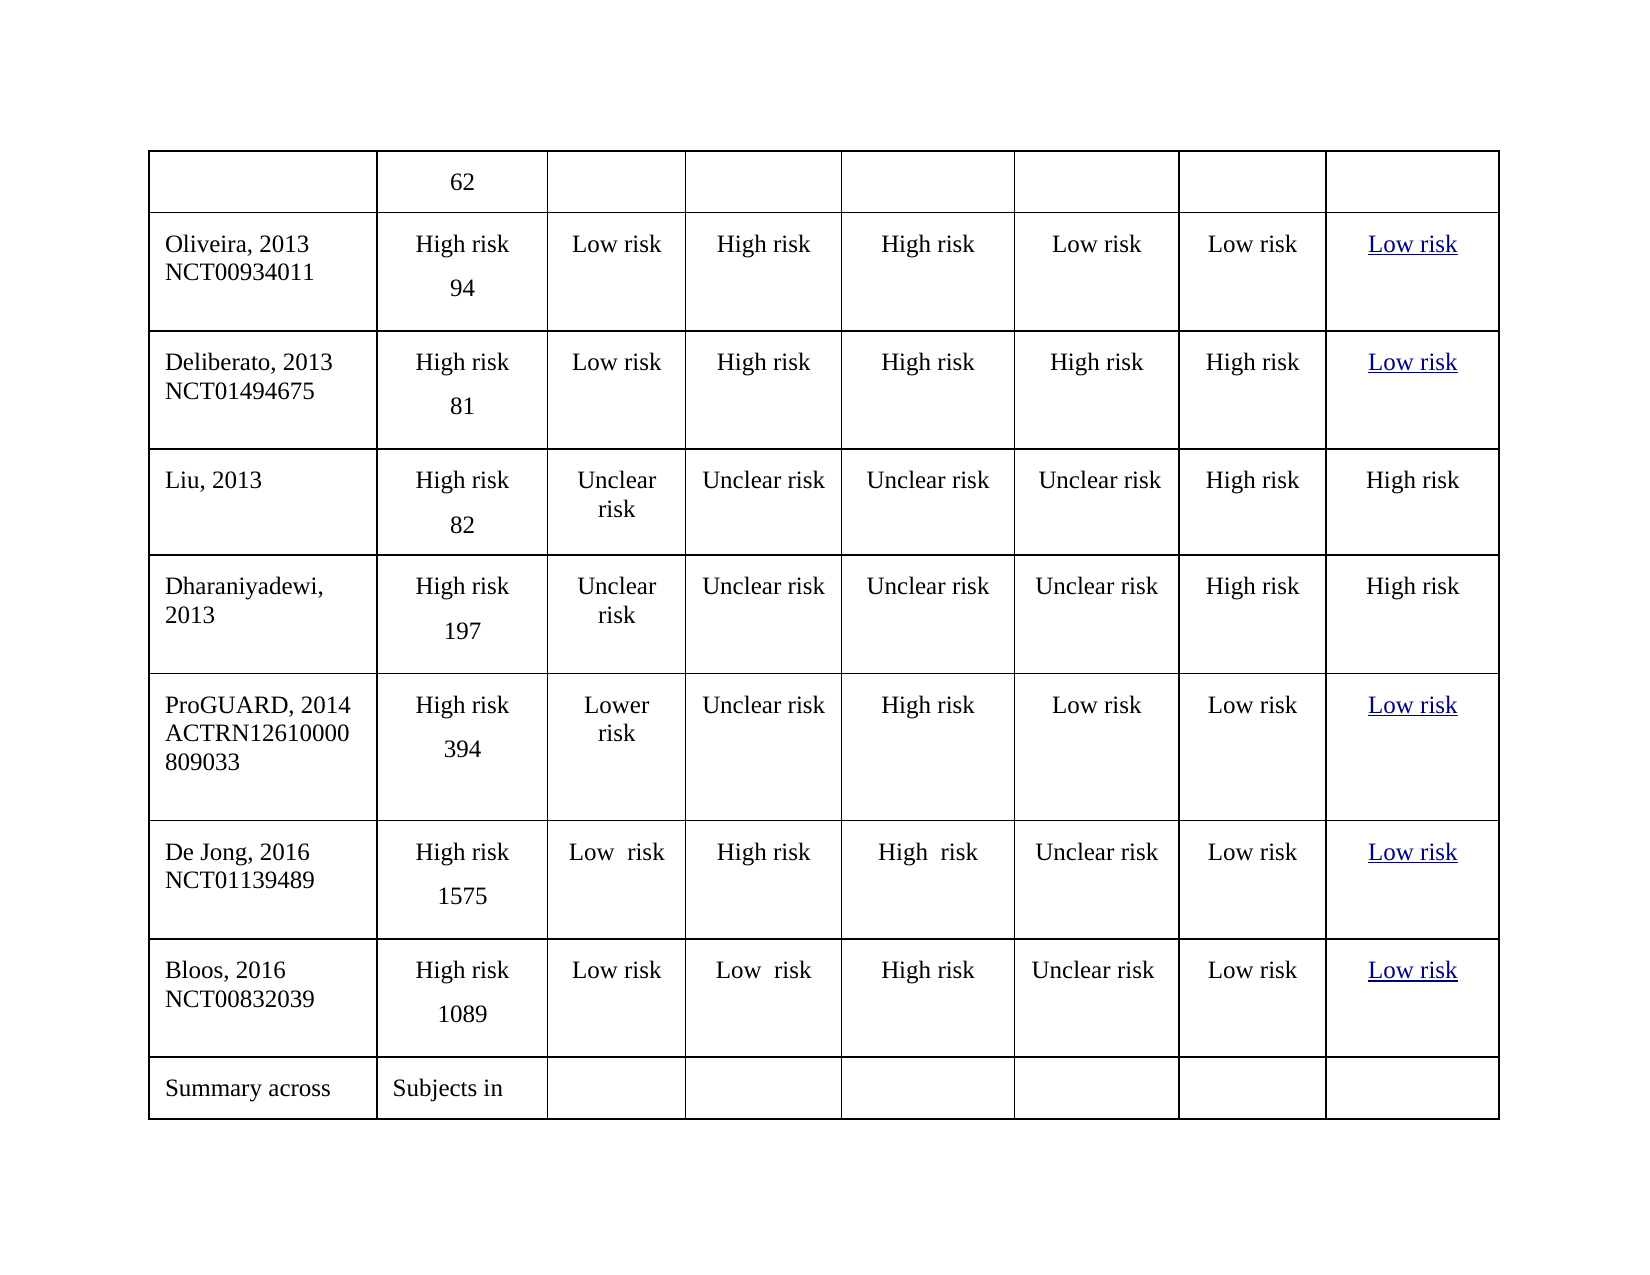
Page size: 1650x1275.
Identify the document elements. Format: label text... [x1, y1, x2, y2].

table_cell Low risk [1327, 213, 1498, 330]
table_cell Unclear risk [1015, 940, 1178, 1056]
table_cell [686, 152, 841, 212]
table_cell Low risk [548, 940, 685, 1056]
table_cell [1015, 1058, 1178, 1118]
table_cell Unclear risk [686, 450, 841, 554]
table_cell High risk 197 [378, 556, 547, 672]
table_cell High risk [1327, 450, 1498, 554]
table_cell ProGUARD, 2014 ACTRN12610000809033 [150, 674, 376, 819]
table_cell Low risk [1180, 940, 1325, 1056]
table_cell Low risk [1327, 821, 1498, 938]
table_cell [1327, 152, 1498, 212]
table_cell Unclear risk [548, 556, 685, 672]
table_cell High risk 394 [378, 674, 547, 819]
table_cell High risk [686, 821, 841, 938]
table_cell High risk [1180, 450, 1325, 554]
table_cell Low risk [1327, 940, 1498, 1056]
table_cell Unclear risk [1015, 821, 1178, 938]
table_cell High risk [1015, 332, 1178, 448]
table_cell High risk 82 [378, 450, 547, 554]
table_cell 62 [378, 152, 547, 212]
table_cell Unclear risk [1015, 450, 1178, 554]
table_cell [842, 1058, 1014, 1118]
table_cell Lower risk [548, 674, 685, 819]
table_cell Unclear risk [842, 556, 1014, 672]
table_cell [548, 152, 685, 212]
table_cell [1180, 1058, 1325, 1118]
table_cell Low risk [548, 332, 685, 448]
table_cell Bloos, 2016 NCT00832039 [150, 940, 376, 1056]
table_cell Low risk [1180, 213, 1325, 330]
table_cell [686, 1058, 841, 1118]
table_cell Low risk [548, 213, 685, 330]
table_cell Oliveira, 2013 NCT00934011 [150, 213, 376, 330]
table_cell High risk [842, 821, 1014, 938]
table_cell High risk [1180, 556, 1325, 672]
table_cell [1180, 152, 1325, 212]
table_cell High risk [686, 332, 841, 448]
table_cell Liu, 2013 [150, 450, 376, 554]
table_cell High risk [842, 332, 1014, 448]
table_cell Low risk [686, 940, 841, 1056]
table_cell Unclear risk [548, 450, 685, 554]
table_cell High risk 1575 [378, 821, 547, 938]
table_cell [1015, 152, 1178, 212]
table_cell Low risk [1015, 213, 1178, 330]
table_cell High risk [842, 213, 1014, 330]
table_cell Summary across [150, 1058, 376, 1118]
table_cell [842, 152, 1014, 212]
table_cell Unclear risk [686, 556, 841, 672]
table_cell High risk [1327, 556, 1498, 672]
table_cell [548, 1058, 685, 1118]
table_cell High risk 1089 [378, 940, 547, 1056]
table_cell [1327, 1058, 1498, 1118]
table_cell Low risk [1180, 821, 1325, 938]
table_cell High risk [1180, 332, 1325, 448]
table_cell Low risk [1015, 674, 1178, 819]
table_cell [150, 152, 376, 212]
table_cell High risk [842, 674, 1014, 819]
table_cell Low risk [548, 821, 685, 938]
table_cell Low risk [1327, 674, 1498, 819]
table_cell Low risk [1180, 674, 1325, 819]
table_cell High risk [686, 213, 841, 330]
table_cell Low risk [1327, 332, 1498, 448]
table_cell Dharaniyadewi, 2013 [150, 556, 376, 672]
table_cell High risk 94 [378, 213, 547, 330]
table_cell High risk [842, 940, 1014, 1056]
table_cell High risk 81 [378, 332, 547, 448]
table_cell Unclear risk [1015, 556, 1178, 672]
table_cell De Jong, 2016 NCT01139489 [150, 821, 376, 938]
table_cell Subjects in [378, 1058, 547, 1118]
table_cell Deliberato, 2013 NCT01494675 [150, 332, 376, 448]
table_cell Unclear risk [686, 674, 841, 819]
table_cell Unclear risk [842, 450, 1014, 554]
